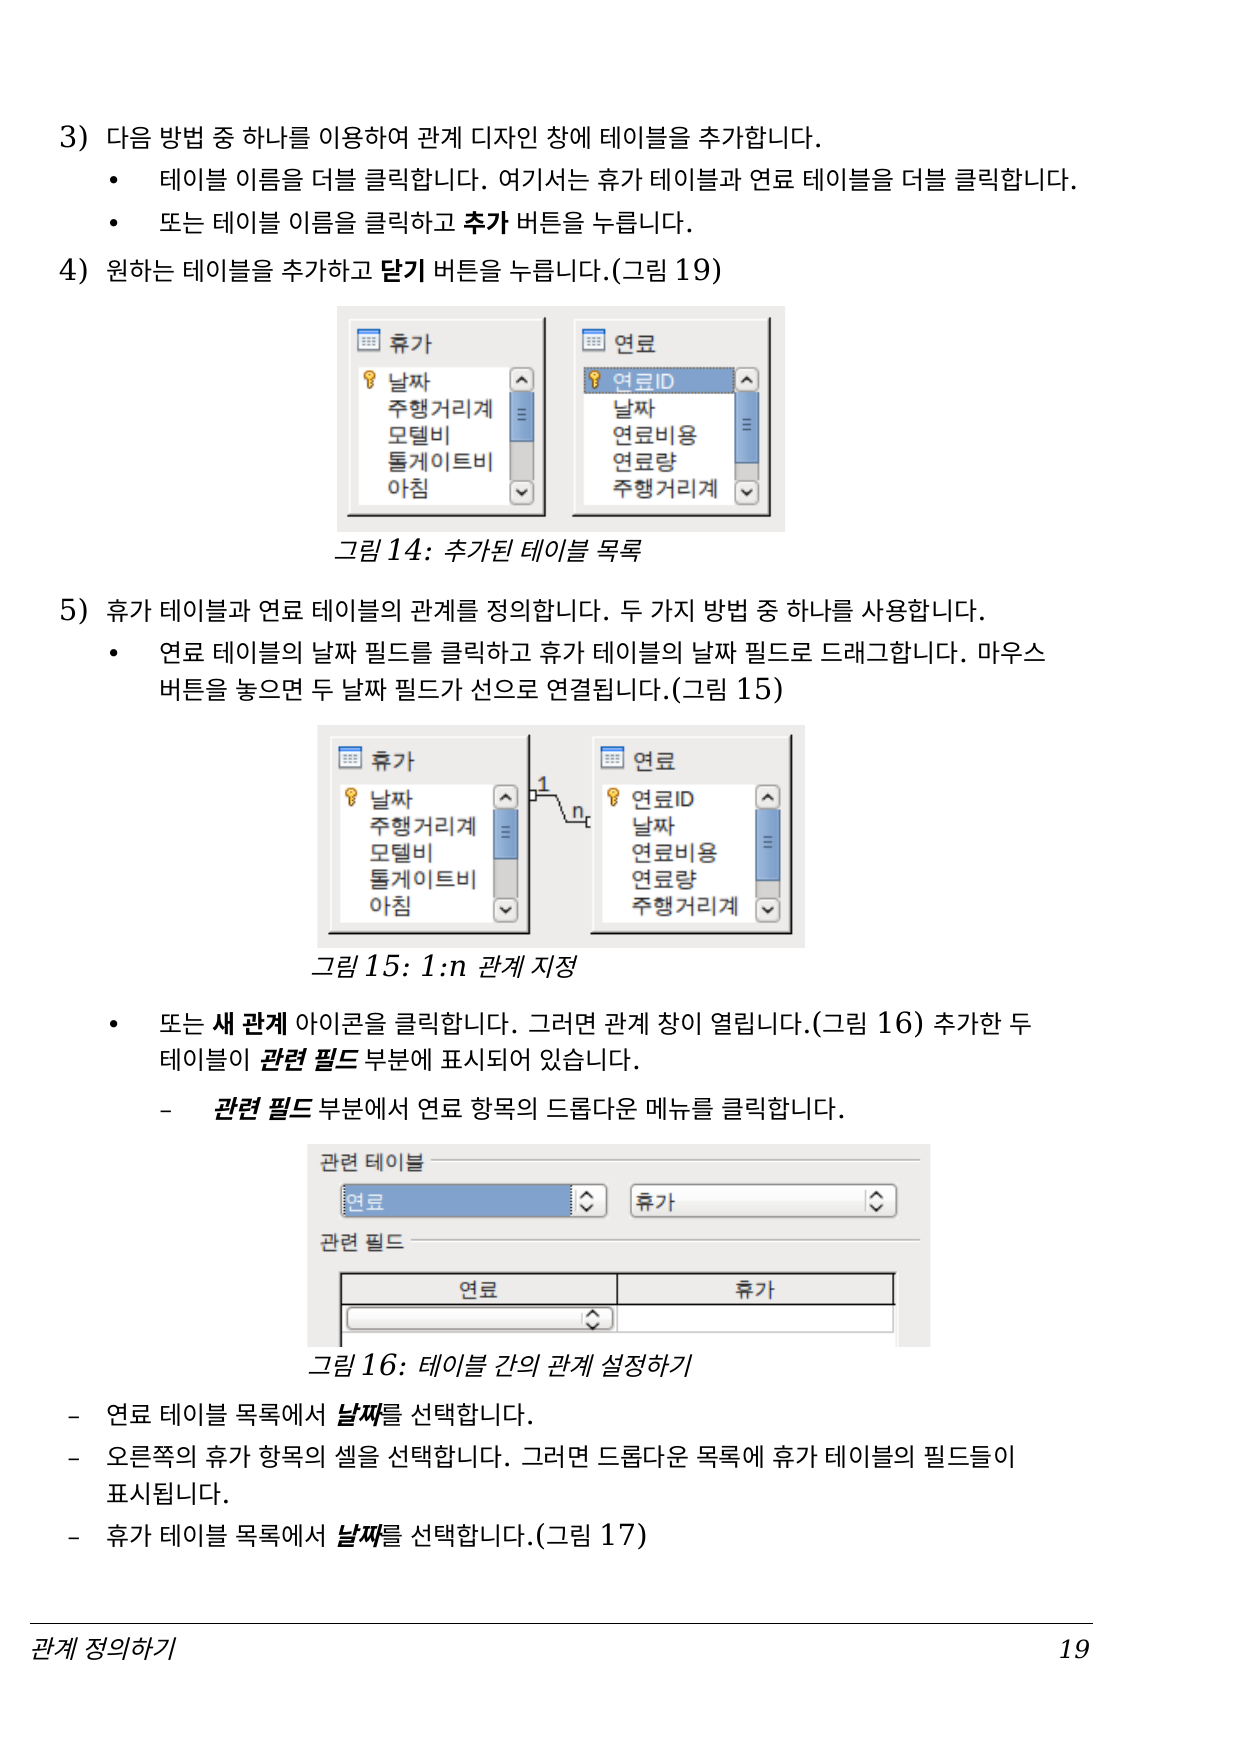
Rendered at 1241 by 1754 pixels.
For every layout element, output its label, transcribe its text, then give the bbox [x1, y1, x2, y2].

text 그림 16: 테이블 간의 관계 설정하기 [307, 1347, 931, 1383]
picture [337, 306, 786, 532]
list 관련 필드 부분에서 연료 항목의 드롭다운 메뉴를 클릭합니다. [159, 1089, 1093, 1126]
list 또는 새 관계 아이콘을 클릭합니다. 그러면 관계 창이 열립니다.(그림 16) 추가한 두 테이블이 관련 필드 부분에 표시되어 있습니다. [106, 1004, 1093, 1077]
list 테이블 이름을 더블 클릭합니다. 여기서는 휴가 테이블과 연료 테이블을 더블 클릭합니다. [106, 161, 1093, 197]
list 휴가 테이블 목록에서 날짜를 선택합니다.(그림 17) [67, 1517, 1093, 1553]
text 그림 15: 1:n 관계 지정 [311, 725, 811, 983]
list 휴가 테이블과 연료 테이블의 관계를 정의합니다. 두 가지 방법 중 하나를 사용합니다. [88, 591, 1093, 628]
list 또는 테이블 이름을 클릭하고 추가 버튼을 누릅니다. [106, 203, 1093, 239]
list 오른쪽의 휴가 항목의 셀을 선택합니다. 그러면 드롭다운 목록에 휴가 테이블의 필드들이 표시됩니다. [67, 1438, 1093, 1510]
picture [317, 725, 805, 948]
list 원하는 테이블을 추가하고 닫기 버튼을 누릅니다.(그림 20) [88, 252, 1093, 288]
picture [307, 1144, 931, 1347]
list 연료 테이블 목록에서 날짜를 선택합니다. [67, 1395, 1093, 1432]
list 연료 테이블의 날짜 필드를 클릭하고 휴가 테이블의 날짜 필드로 드래그합니다. 마우스 버튼을 놓으면 두 날짜 필드가 선으로 연결됩니다.(그림 15) [106, 634, 1110, 706]
list 다음 방법 중 하나를 이용하여 관계 디자인 창에 테이블을 추가합니다. [88, 118, 1093, 154]
text 그림 14: 추가된 테이블 목록 [333, 307, 789, 567]
